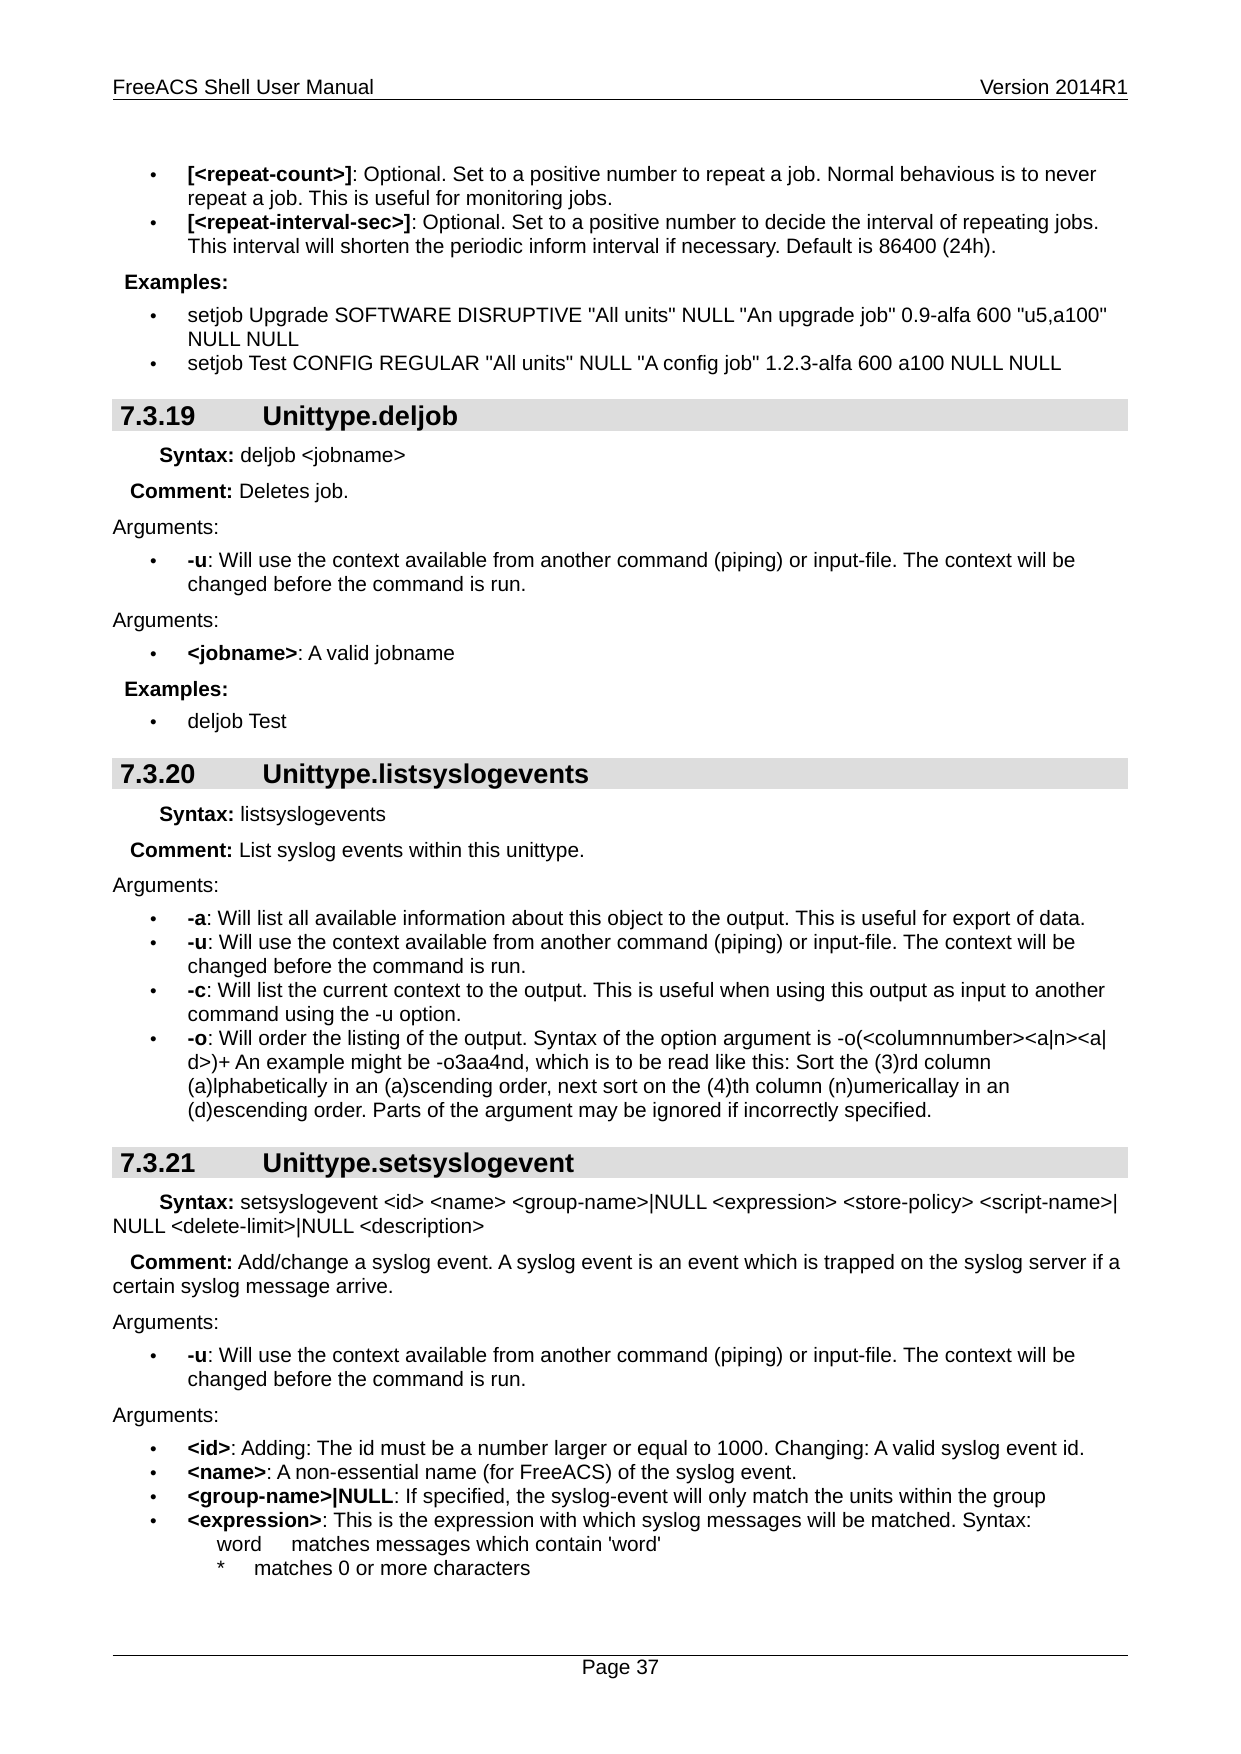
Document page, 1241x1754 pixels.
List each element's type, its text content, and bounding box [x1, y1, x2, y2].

list <expression>: This is the expression with which syslog messages will be matched. Syntax: word matches messages which contain 'word' * matches 0 or more characters [150, 1507, 1128, 1579]
text Arguments: [112, 515, 1128, 539]
list -c: Will list the current context to the output. This is useful when using this output as input to another command using the -u option. [150, 978, 1128, 1026]
text Comment: Deletes job. [112, 479, 1128, 503]
list -o: Will order the listing of the output. Syntax of the option argument is -o(<columnnumber><a|n><a|d>)+ An example might be -o3aa4nd, which is to be read like this: Sort the (3)rd column (a)lphabetically in an (a)scending order, next sort on the (4)th column (n)umericallay in an (d)escending order. Parts of the argument may be ignored if incorrectly specified. [150, 1026, 1128, 1122]
list -u: Will use the context available from another command (piping) or input-file. The context will be changed before the command is run. [150, 548, 1128, 596]
text Syntax: deljob <jobname> [112, 443, 1128, 467]
list <group-name>|NULL: If specified, the syslog-event will only match the units within the group [150, 1483, 1128, 1507]
text Syntax: listsyslogevents [112, 801, 1128, 825]
list deljob Test [150, 709, 1128, 733]
text Syntax: setsyslogevent <id> <name> <group-name>|NULL <expression> <store-policy> <script-name>|NULL <delete-limit>|NULL <description> [112, 1190, 1128, 1238]
subtitle Unittype.setsyslogevent [112, 1147, 1128, 1178]
list -u: Will use the context available from another command (piping) or input-file. The context will be changed before the command is run. [150, 1343, 1128, 1391]
list <id>: Adding: The id must be a number larger or equal to 1000. Changing: A valid syslog event id. [150, 1436, 1128, 1459]
list [<repeat-count>]: Optional. Set to a positive number to repeat a job. Normal behavious is to never repeat a job. This is useful for monitoring jobs. [150, 162, 1128, 210]
subtitle Unittype.deljob [112, 399, 1128, 431]
text Arguments: [112, 607, 1128, 631]
list -a: Will list all available information about this object to the output. This is useful for export of data. [150, 906, 1128, 930]
text Arguments: [112, 1403, 1128, 1427]
text Arguments: [112, 1310, 1128, 1334]
list setjob Test CONFIG REGULAR "All units" NULL "A config job" 1.2.3-alfa 600 a100 NULL NULL [150, 351, 1128, 374]
list <jobname>: A valid jobname [150, 640, 1128, 664]
subtitle Unittype.listsyslogevents [112, 758, 1128, 789]
list setjob Upgrade SOFTWARE DISRUPTIVE "All units" NULL "An upgrade job" 0.9-alfa 600 "u5,a100" NULL NULL [150, 303, 1128, 351]
list <name>: A non-essential name (for FreeACS) of the syslog event. [150, 1459, 1128, 1483]
text Comment: List syslog events within this unittype. [112, 837, 1128, 861]
list [<repeat-interval-sec>]: Optional. Set to a positive number to decide the interval of repeating jobs. This interval will shorten the periodic inform interval if necessary. Default is 86400 (24h). [150, 210, 1128, 258]
text Comment: Add/change a syslog event. A syslog event is an event which is trapped on the syslog server if a certain syslog message arrive. [112, 1250, 1128, 1298]
text Arguments: [112, 873, 1128, 897]
text Examples: [112, 270, 1128, 294]
text Examples: [112, 676, 1128, 700]
list -u: Will use the context available from another command (piping) or input-file. The context will be changed before the command is run. [150, 930, 1128, 978]
